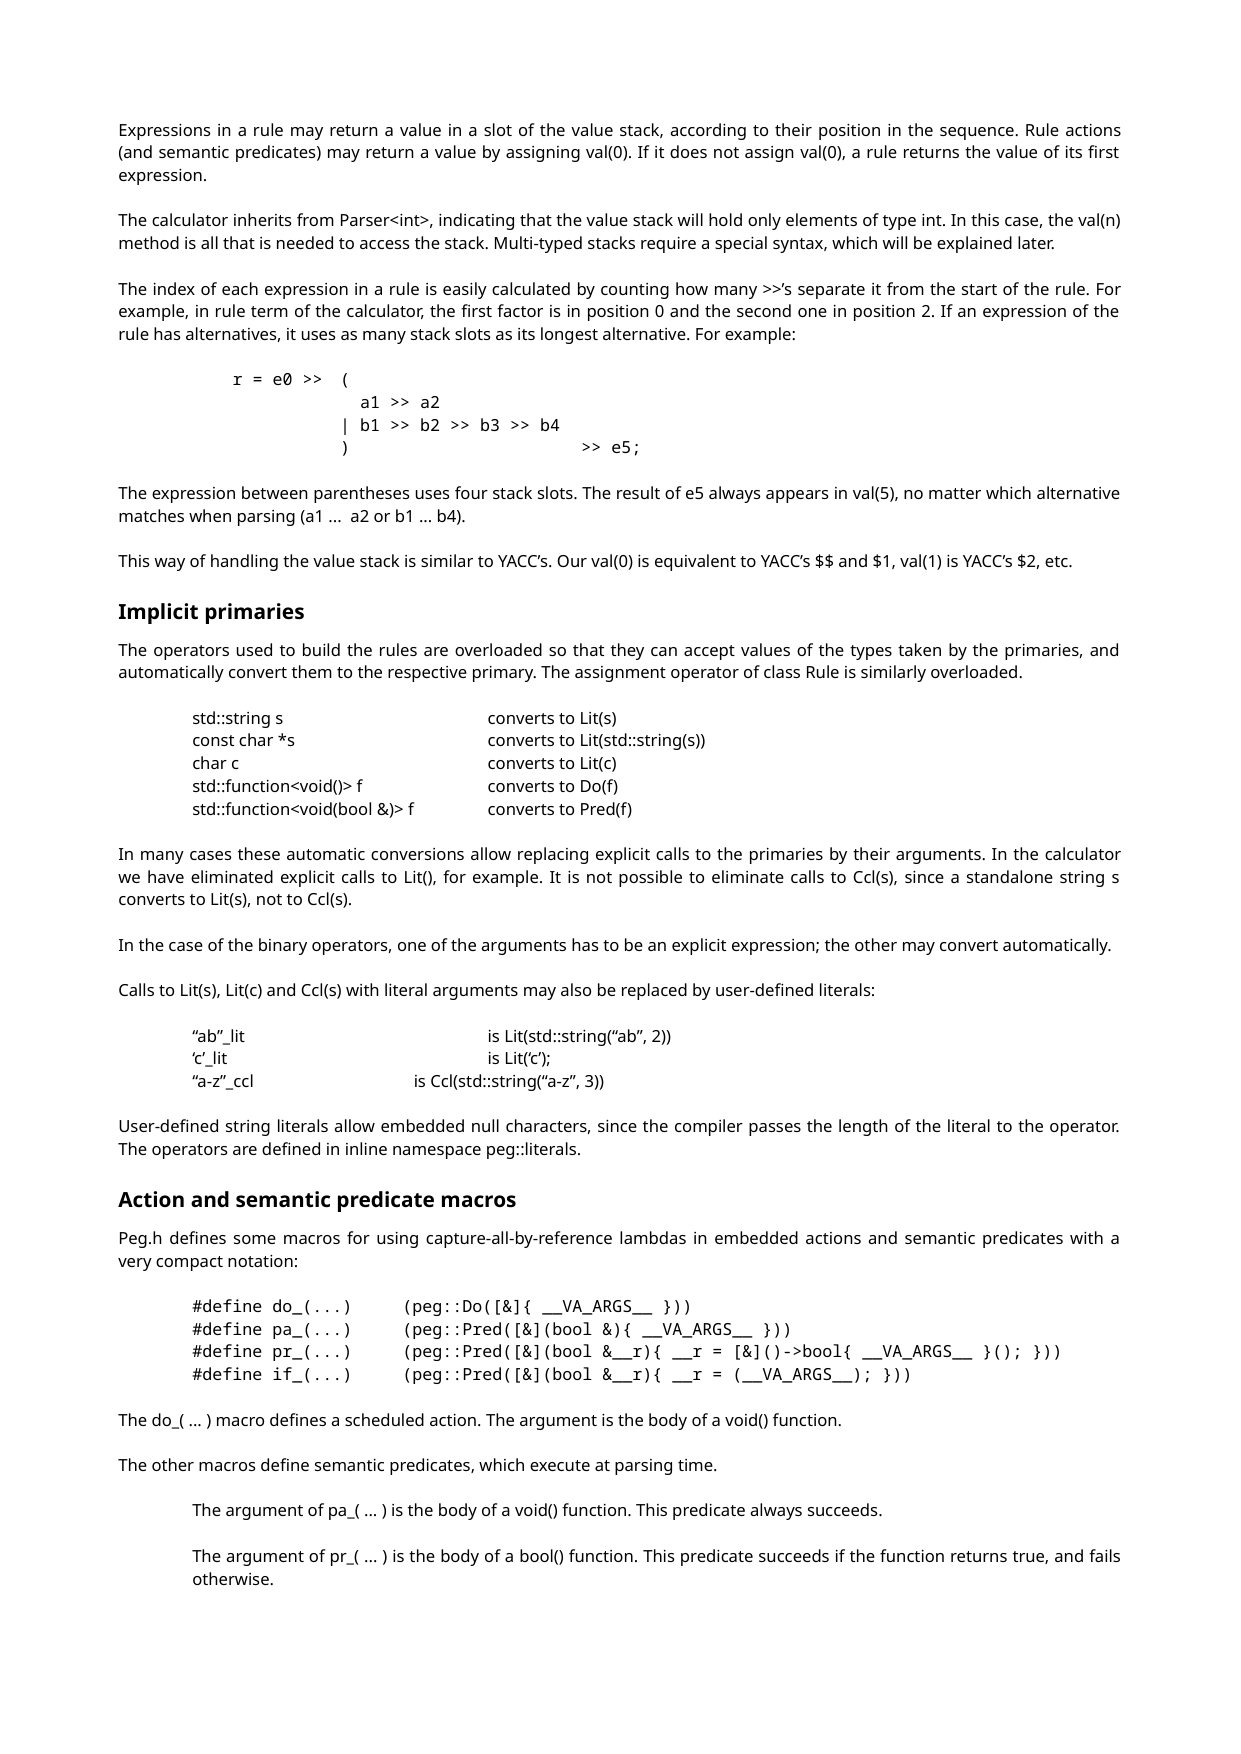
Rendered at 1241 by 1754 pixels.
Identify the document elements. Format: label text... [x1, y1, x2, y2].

text std::function<void(bool &)> f converts to Pred(f) [118, 797, 1122, 820]
text Expressions in a rule may return a value in a slot of the value stack, according to their position in the sequence. Rule actions (and semantic predicates) may return a value by assigning val(0). If it does not assign val(0), a rule returns the value of its first expression. [118, 118, 1122, 186]
text The operators used to build the rules are overloaded so that they can accept values of the types taken by the primaries, and automatically convert them to the respective primary. The assignment operator of class Rule is similarly overloaded. [118, 638, 1122, 684]
text #define pr_(...) (peg::Pred([&](bool &__r){ __r = [&]()->bool{ __VA_ARGS__ }(); })) [192, 1340, 1122, 1363]
text Calls to Lit(s), Lit(c) and Ccl(s) with literal arguments may also be replaced by user-defined literals: [118, 979, 1122, 1002]
text char c converts to Lit(c) [118, 752, 1122, 774]
text const char *s converts to Lit(std::string(s)) [118, 729, 1122, 752]
text The index of each expression in a rule is easily calculated by counting how many >>’s separate it from the start of the rule. For example, in rule term of the calculator, the first factor is in position 0 and the second one in position 2. If an expression of the rule has alternatives, it uses as many stack slots as its longest alternative. For example: [118, 277, 1122, 345]
subtitle Action and semantic predicate macros [118, 1186, 1122, 1214]
text std::string s converts to Lit(s) [118, 706, 1122, 729]
text std::function<void()> f converts to Do(f) [118, 774, 1122, 797]
text | b1 >> b2 >> b3 >> b4 [118, 413, 1122, 436]
text a1 >> a2 [118, 391, 1122, 413]
text The expression between parentheses uses four stack slots. The result of e5 always appears in val(5), no matter which alternative matches when parsing (a1 ... a2 or b1 ... b4). [118, 481, 1122, 527]
text The do_( ... ) macro defines a scheduled action. The argument is the body of a void() function. [118, 1408, 1122, 1431]
text This way of handling the value stack is similar to YACC’s. Our val(0) is equivalent to YACC’s $$ and $1, val(1) is YACC’s $2, etc. [118, 549, 1122, 572]
subtitle Implicit primaries [118, 597, 1122, 626]
text The argument of pa_( ... ) is the body of a void() function. This predicate always succeeds. [192, 1499, 1122, 1522]
text “a-z”_ccl is Ccl(std::string(“a-z”, 3)) [118, 1070, 1122, 1092]
text “ab”_lit is Lit(std::string(“ab”, 2)) [118, 1024, 1122, 1047]
text In the case of the binary operators, one of the arguments has to be an explicit expression; the other may convert automatically. [118, 933, 1122, 956]
text In many cases these automatic conversions allow replacing explicit calls to the primaries by their arguments. In the calculator we have eliminated explicit calls to Lit(), for example. It is not possible to eliminate calls to Ccl(s), since a standalone string s converts to Lit(s), not to Ccl(s). [118, 843, 1122, 911]
text #define do_(...) (peg::Do([&]{ __VA_ARGS__ })) [192, 1294, 1122, 1317]
text The argument of pr_( ... ) is the body of a bool() function. This predicate succeeds if the function returns true, and fails otherwise. [192, 1544, 1122, 1590]
text r = e0 >> ( [118, 368, 1122, 391]
text #define if_(...) (peg::Pred([&](bool &__r){ __r = (__VA_ARGS__); })) [192, 1363, 1122, 1385]
text User-defined string literals allow embedded null characters, since the compiler passes the length of the literal to the operator. The operators are defined in inline namespace peg::literals. [118, 1115, 1122, 1161]
text ) >> e5; [118, 436, 1122, 459]
text The other macros define semantic predicates, which execute at parsing time. [118, 1453, 1122, 1476]
text Peg.h defines some macros for using capture-all-by-reference lambdas in embedded actions and semantic predicates with a very compact notation: [118, 1226, 1122, 1272]
text #define pa_(...) (peg::Pred([&](bool &){ __VA_ARGS__ })) [192, 1317, 1122, 1340]
text ‘c’_lit is Lit(‘c’); [118, 1047, 1122, 1070]
text The calculator inherits from Parser<int>, indicating that the value stack will hold only elements of type int. In this case, the val(n) method is all that is needed to access the stack. Multi-typed stacks require a special syntax, which will be explained later. [118, 209, 1122, 254]
